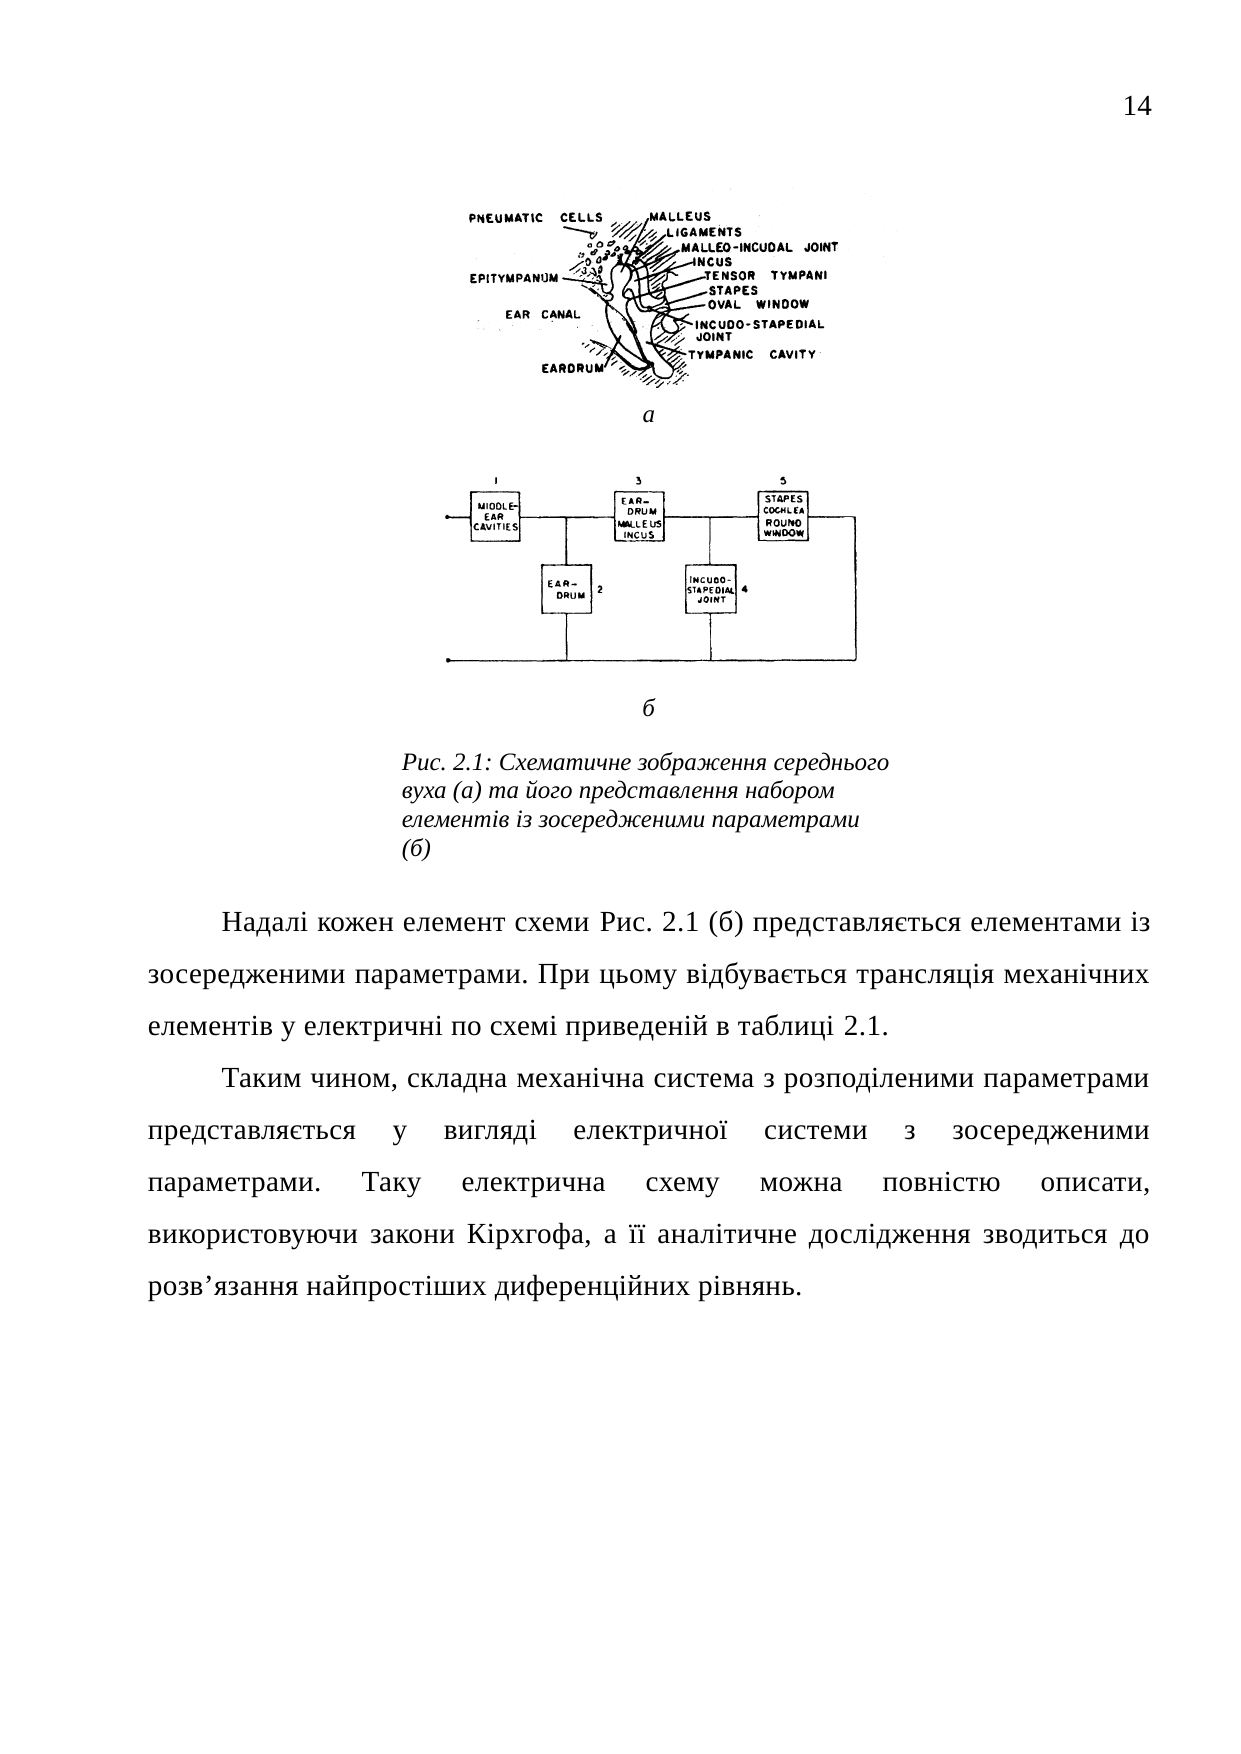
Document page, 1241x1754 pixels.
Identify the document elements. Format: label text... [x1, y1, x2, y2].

picture [419, 472, 880, 670]
text б [402, 453, 898, 722]
picture [401, 187, 898, 400]
text а [402, 400, 898, 428]
text Рис. 2.1: Схематичне зображення середнього вуха (а) та його представлення набором елементів із зосередженими параметрами (б) [402, 747, 898, 862]
text Надалі кожен елемент схеми Рис. 2.1 (б) представляється елементами із зосередженими параметрами. При цьому відбувається трансляція механічних елементів у електричні по схемі приведеній в таблиці 2.1. [148, 152, 1152, 1041]
text Таким чином, складна механічна система з розподіленими параметрами представляється у вигляді електричної системи з зосередженими параметрами. Таку електрична схему можна повністю описати, використовуючи закони Кірхгофа, а її аналітичне дослідження зводиться до розв’язання найпростіших диференційних рівнянь. [148, 1060, 1152, 1301]
